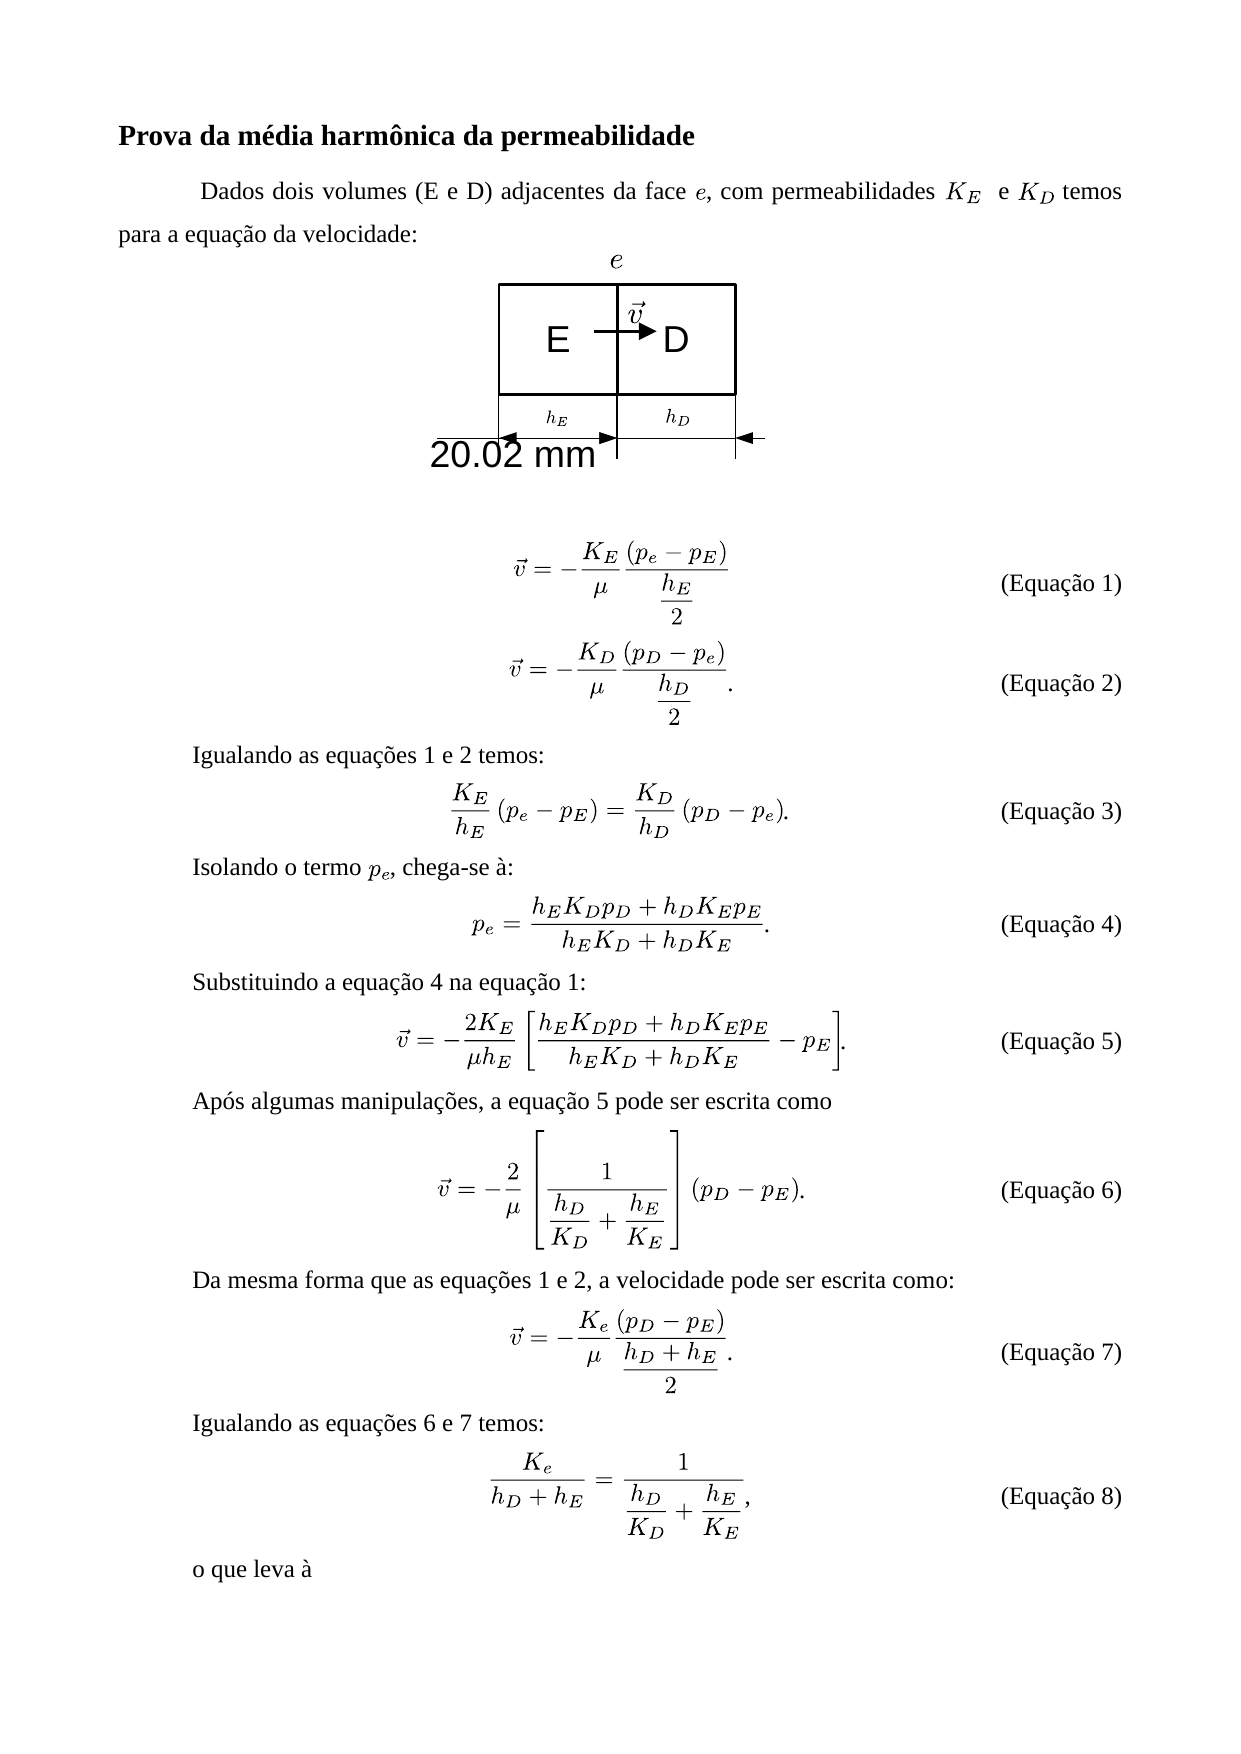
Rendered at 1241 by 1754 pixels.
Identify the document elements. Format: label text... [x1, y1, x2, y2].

text Isolando o termo , chega-se à: [118, 852, 1122, 881]
text . (Equação 5) [118, 1010, 1122, 1072]
text . (Equação 6) [118, 1129, 1122, 1251]
text Dados dois volumes (E e D) adjacentes da face , com permeabilidades e temos para a equação da velocidade: [118, 176, 1122, 248]
text Igualando as equações 1 e 2 temos: [118, 740, 1122, 769]
text Após algumas manipulações, a equação 5 pode ser escrita como [118, 1086, 1122, 1115]
text (Equação 1) [118, 539, 1122, 626]
text . (Equação 4) [718, 896, 1122, 952]
text . (Equação 3) [658, 783, 1122, 838]
text Da mesma forma que as equações 1 e 2, a velocidade pode ser escrita como: [118, 1265, 1122, 1294]
text Substituindo a equação 4 na equação 1: [118, 967, 1122, 996]
text . (Equação 2) [118, 640, 1122, 726]
text . (Equação 7) [118, 1308, 1122, 1394]
text [118, 783, 470, 838]
text Igualando as equações 6 e 7 temos: [118, 1408, 1122, 1437]
text [118, 896, 576, 952]
subtitle Prova da média harmônica da permeabilidade [118, 118, 1122, 152]
text o que leva à [118, 1554, 1122, 1583]
text , (Equação 8) [118, 1452, 1122, 1540]
